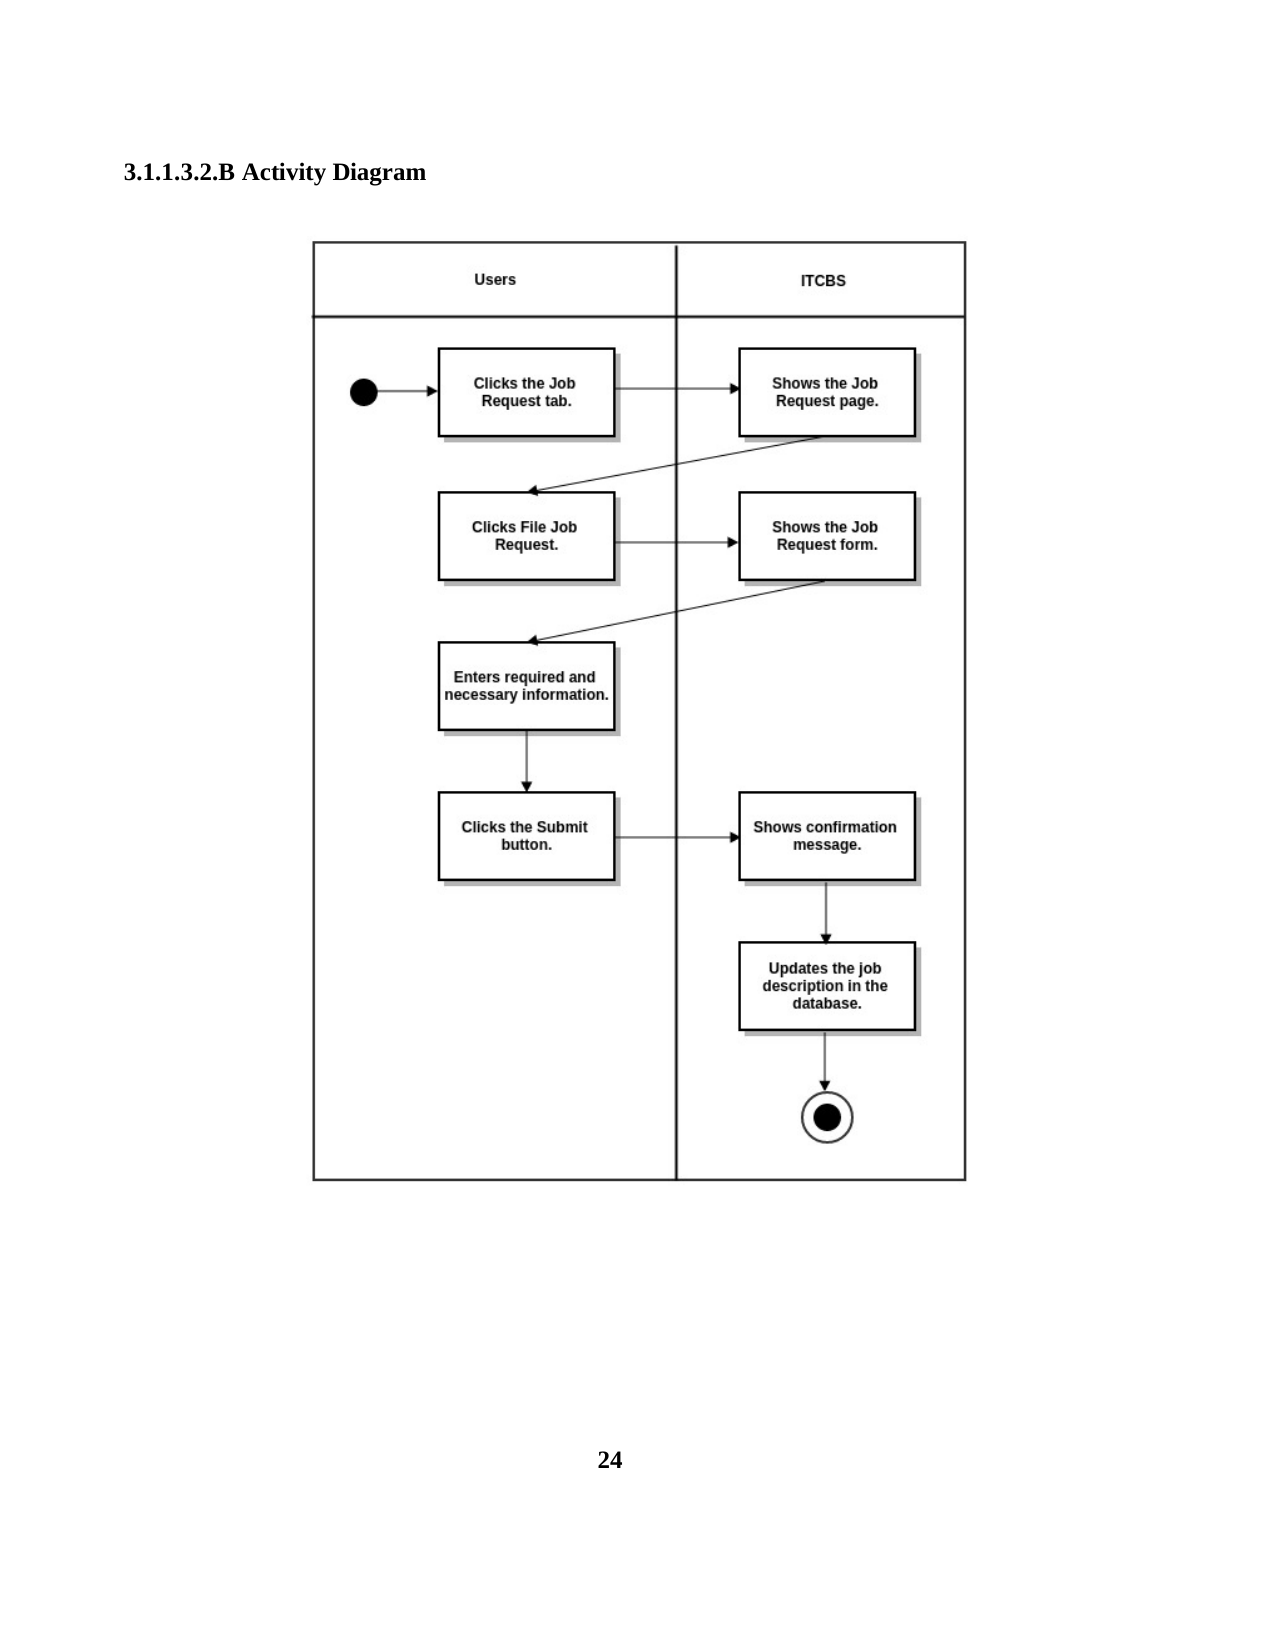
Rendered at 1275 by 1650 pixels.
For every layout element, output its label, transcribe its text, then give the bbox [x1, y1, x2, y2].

picture [283, 211, 994, 1210]
text 24 [123, 1445, 1096, 1473]
text 3.1.1.3.2.B Activity Diagram [123, 157, 1096, 186]
